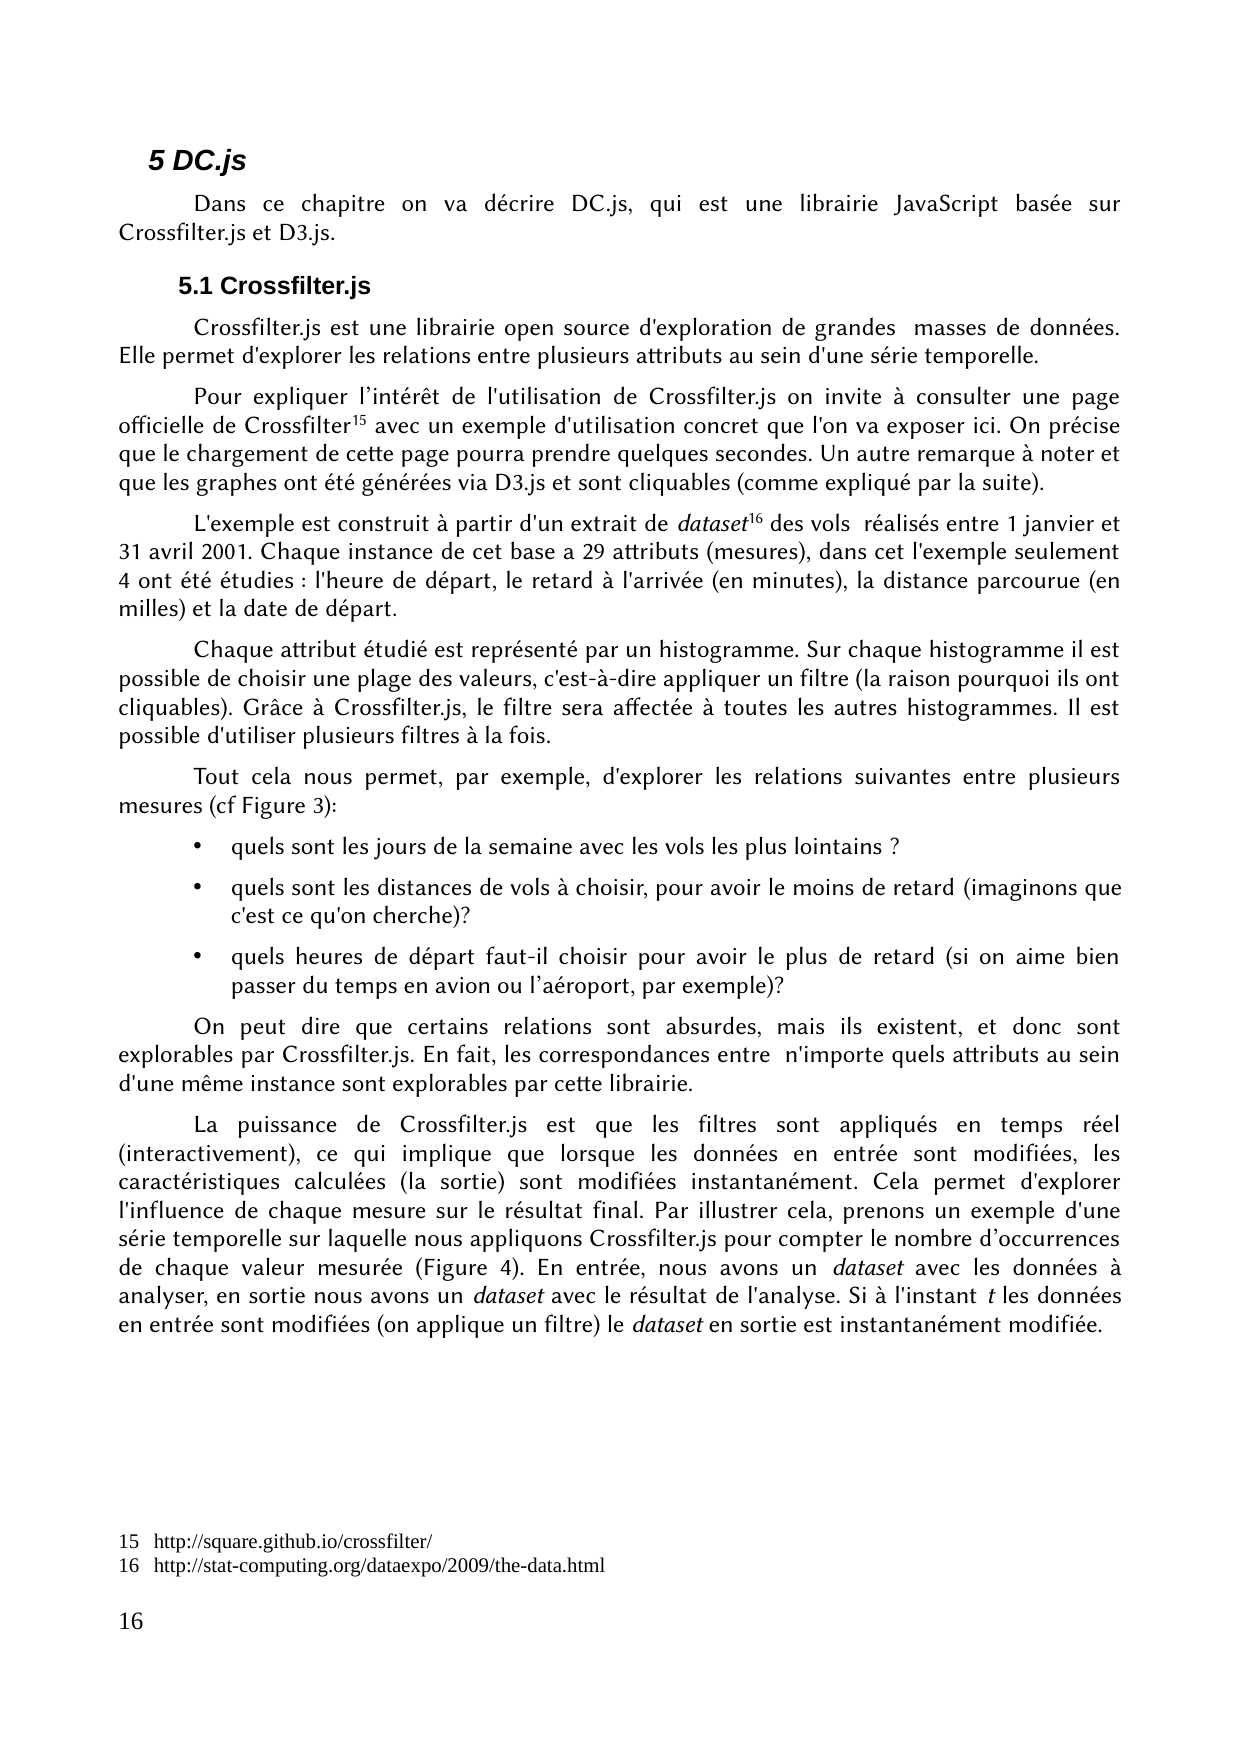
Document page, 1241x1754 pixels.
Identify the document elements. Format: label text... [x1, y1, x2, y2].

text Pour expliquer l’intérêt de l'utilisation de Crossfilter.js on invite à consulter une page officielle de Crossfilter avec un exemple d'utilisation concret que l'on va exposer ici. On précise que le chargement de cette page pourra prendre quelques secondes. Un autre remarque à noter et que les graphes ont été générées via D3.js et sont cliquables (comme expliqué par la suite). [118, 382, 1122, 496]
subtitle DC.js [118, 143, 1122, 177]
text http://square.github.io/crossfilter/ [118, 1529, 1122, 1553]
list quels heures de départ faut-il choisir pour avoir le plus de retard (si on aime bien passer du temps en avion ou l’aéroport, par exemple)? [193, 942, 1122, 999]
text http://stat-computing.org/dataexpo/2009/the-data.html [118, 1553, 1122, 1577]
text Tout cela nous permet, par exemple, d'explorer les relations suivantes entre plusieurs mesures (cf Figure 3): [118, 762, 1122, 819]
text On peut dire que certains relations sont absurdes, mais ils existent, et donc sont explorables par Crossfilter.js. En fait, les correspondances entre n'importe quels attributs au sein d'une même instance sont explorables par cette librairie. [118, 1012, 1122, 1097]
list quels sont les distances de vols à choisir, pour avoir le moins de retard (imaginons que c'est ce qu'on cherche)? [193, 873, 1122, 930]
text L'exemple est construit à partir d'un extrait de dataset des vols réalisés entre 1 janvier et 31 avril 2001. Chaque instance de cet base a 29 attributs (mesures), dans cet l'exemple seulement 4 ont été étudies : l'heure de départ, le retard à l'arrivée (en minutes), la distance parcourue (en milles) et la date de départ. [118, 509, 1122, 623]
text La puissance de Crossfilter.js est que les filtres sont appliqués en temps réel (interactivement), ce qui implique que lorsque les données en entrée sont modifiées, les caractéristiques calculées (la sortie) sont modifiées instantanément. Cela permet d'explorer l'influence de chaque mesure sur le résultat final. Par illustrer cela, prenons un exemple d'une série temporelle sur laquelle nous appliquons Crossfilter.js pour compter le nombre d’occurrences de chaque valeur mesurée (Figure 4). En entrée, nous avons un dataset avec les données à analyser, en sortie nous avons un dataset avec le résultat de l'analyse. Si à l'instant t les données en entrée sont modifiées (on applique un filtre) le dataset en sortie est instantanément modifiée. [118, 1110, 1122, 1338]
text Dans ce chapitre on va décrire DC.js, qui est une librairie JavaScript basée sur Crossfilter.js et D3.js. [118, 189, 1122, 246]
list quels sont les jours de la semaine avec les vols les plus lointains ? [193, 832, 1122, 860]
text Chaque attribut étudié est représenté par un histogramme. Sur chaque histogramme il est possible de choisir une plage des valeurs, c'est-à-dire appliquer un filtre (la raison pourquoi ils ont cliquables). Grâce à Crossfilter.js, le filtre sera affectée à toutes les autres histogrammes. Il est possible d'utiliser plusieurs filtres à la fois. [118, 635, 1122, 749]
text Crossfilter.js est une librairie open source d'exploration de grandes masses de données. Elle permet d'explorer les relations entre plusieurs attributs au sein d'une série temporelle. [118, 312, 1122, 369]
subtitle Crossfilter.js [118, 271, 1122, 300]
